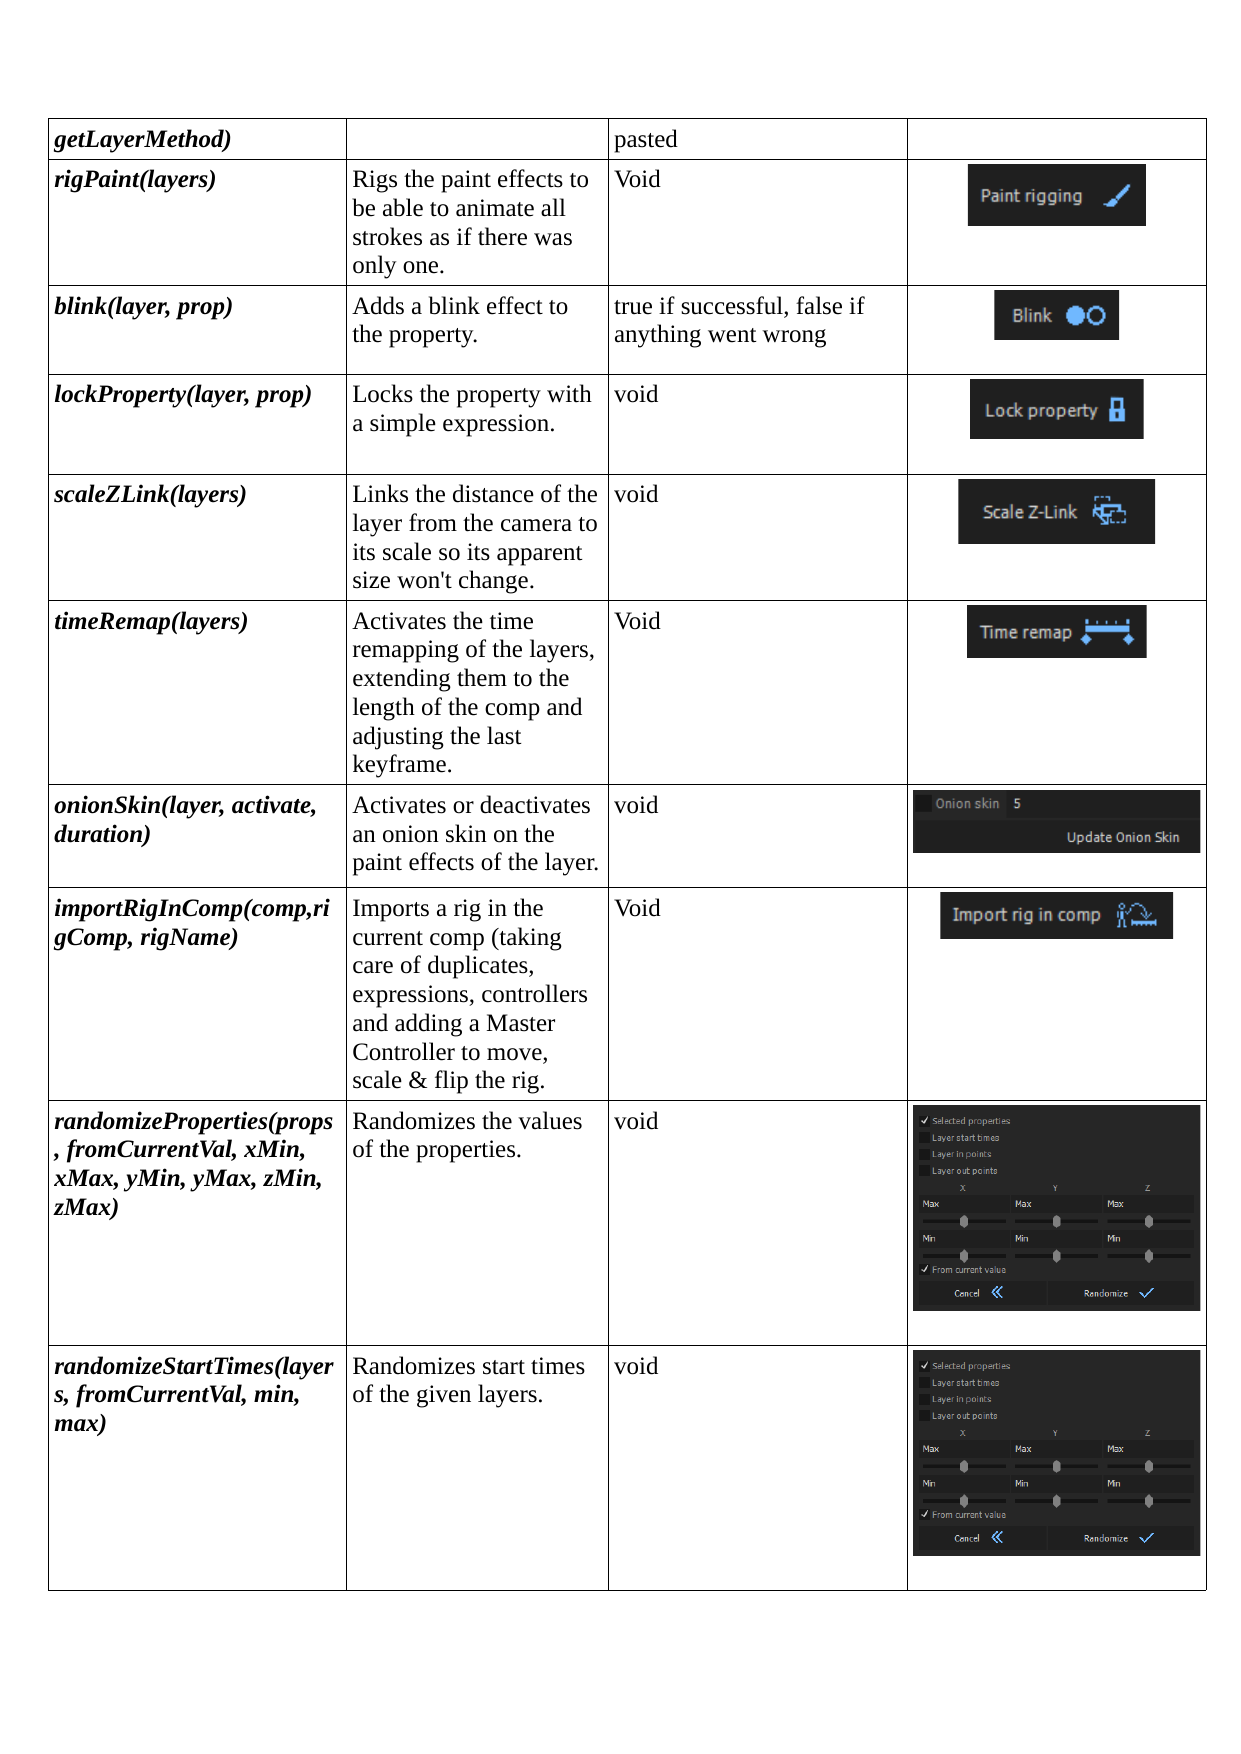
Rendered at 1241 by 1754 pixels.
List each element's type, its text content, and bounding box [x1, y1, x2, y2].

table_cell [908, 601, 1206, 657]
table_cell pasted [609, 119, 907, 158]
table_cell [908, 658, 1206, 784]
table_cell Void [609, 160, 907, 285]
picture [913, 790, 1201, 853]
table_cell Activates or deactivates an onion skin on the paint effects of the layer. [347, 785, 608, 887]
picture [967, 605, 1147, 658]
table_cell rigPaint(layers) [49, 160, 346, 285]
table_cell [908, 1101, 1206, 1345]
table_cell Activates the time remapping of the layers, extending them to the length of the comp and adjusting the last keyframe. [347, 601, 608, 784]
table_cell void [609, 375, 907, 473]
table_cell [908, 160, 1206, 285]
table_cell Adds a blink effect to the property. [347, 286, 608, 374]
table_cell randomizeProperties(props, fromCurrentVal, xMin, xMax, yMin, yMax, zMin, zMax) [49, 1101, 346, 1345]
table_cell lockProperty(layer, prop) [49, 375, 346, 473]
table_cell getLayerMethod) [49, 119, 346, 158]
table_cell Locks the property with a simple expression. [347, 375, 608, 473]
table_cell timeRemap(layers) [49, 601, 346, 784]
table_cell [908, 888, 1206, 1100]
table_cell importRigInComp(comp,rigComp, rigName) [49, 888, 346, 1100]
picture [994, 290, 1120, 340]
table_cell [908, 1346, 1206, 1590]
picture [958, 479, 1156, 544]
table_cell [908, 380, 1206, 473]
table_cell Rigs the paint effects to be able to animate all strokes as if there was only one. [347, 160, 608, 285]
picture [970, 379, 1144, 439]
table_cell void [609, 785, 907, 887]
table_cell void [609, 475, 907, 600]
table_cell [908, 475, 1206, 600]
table_cell true if successful, false if anything went wrong [609, 286, 907, 374]
table_cell Links the distance of the layer from the camera to its scale so its apparent size won't change. [347, 475, 608, 600]
table_cell blink(layer, prop) [49, 286, 346, 374]
table_cell void [609, 1346, 907, 1590]
table_cell onionSkin(layer, activate, duration) [49, 785, 346, 887]
table_cell Imports a rig in the current comp (taking care of duplicates, expressions, controllers and adding a Master Controller to move, scale & flip the rig. [347, 888, 608, 1100]
table_cell [908, 286, 1206, 374]
table_cell [908, 375, 1206, 379]
table_cell [347, 119, 608, 158]
table_cell void [609, 1101, 907, 1345]
table_cell Randomizes the values of the properties. [347, 1101, 608, 1345]
picture [967, 164, 1146, 226]
table_cell [908, 785, 1206, 887]
table_cell randomizeStartTimes(layers, fromCurrentVal, min, max) [49, 1346, 346, 1590]
table_cell scaleZLink(layers) [49, 475, 346, 600]
table_cell Void [609, 601, 907, 784]
picture [940, 892, 1174, 939]
picture [913, 1105, 1201, 1311]
table_cell [908, 119, 1206, 158]
picture [913, 1350, 1201, 1556]
table_cell Randomizes start times of the given layers. [347, 1346, 608, 1590]
table_cell Void [609, 888, 907, 1100]
